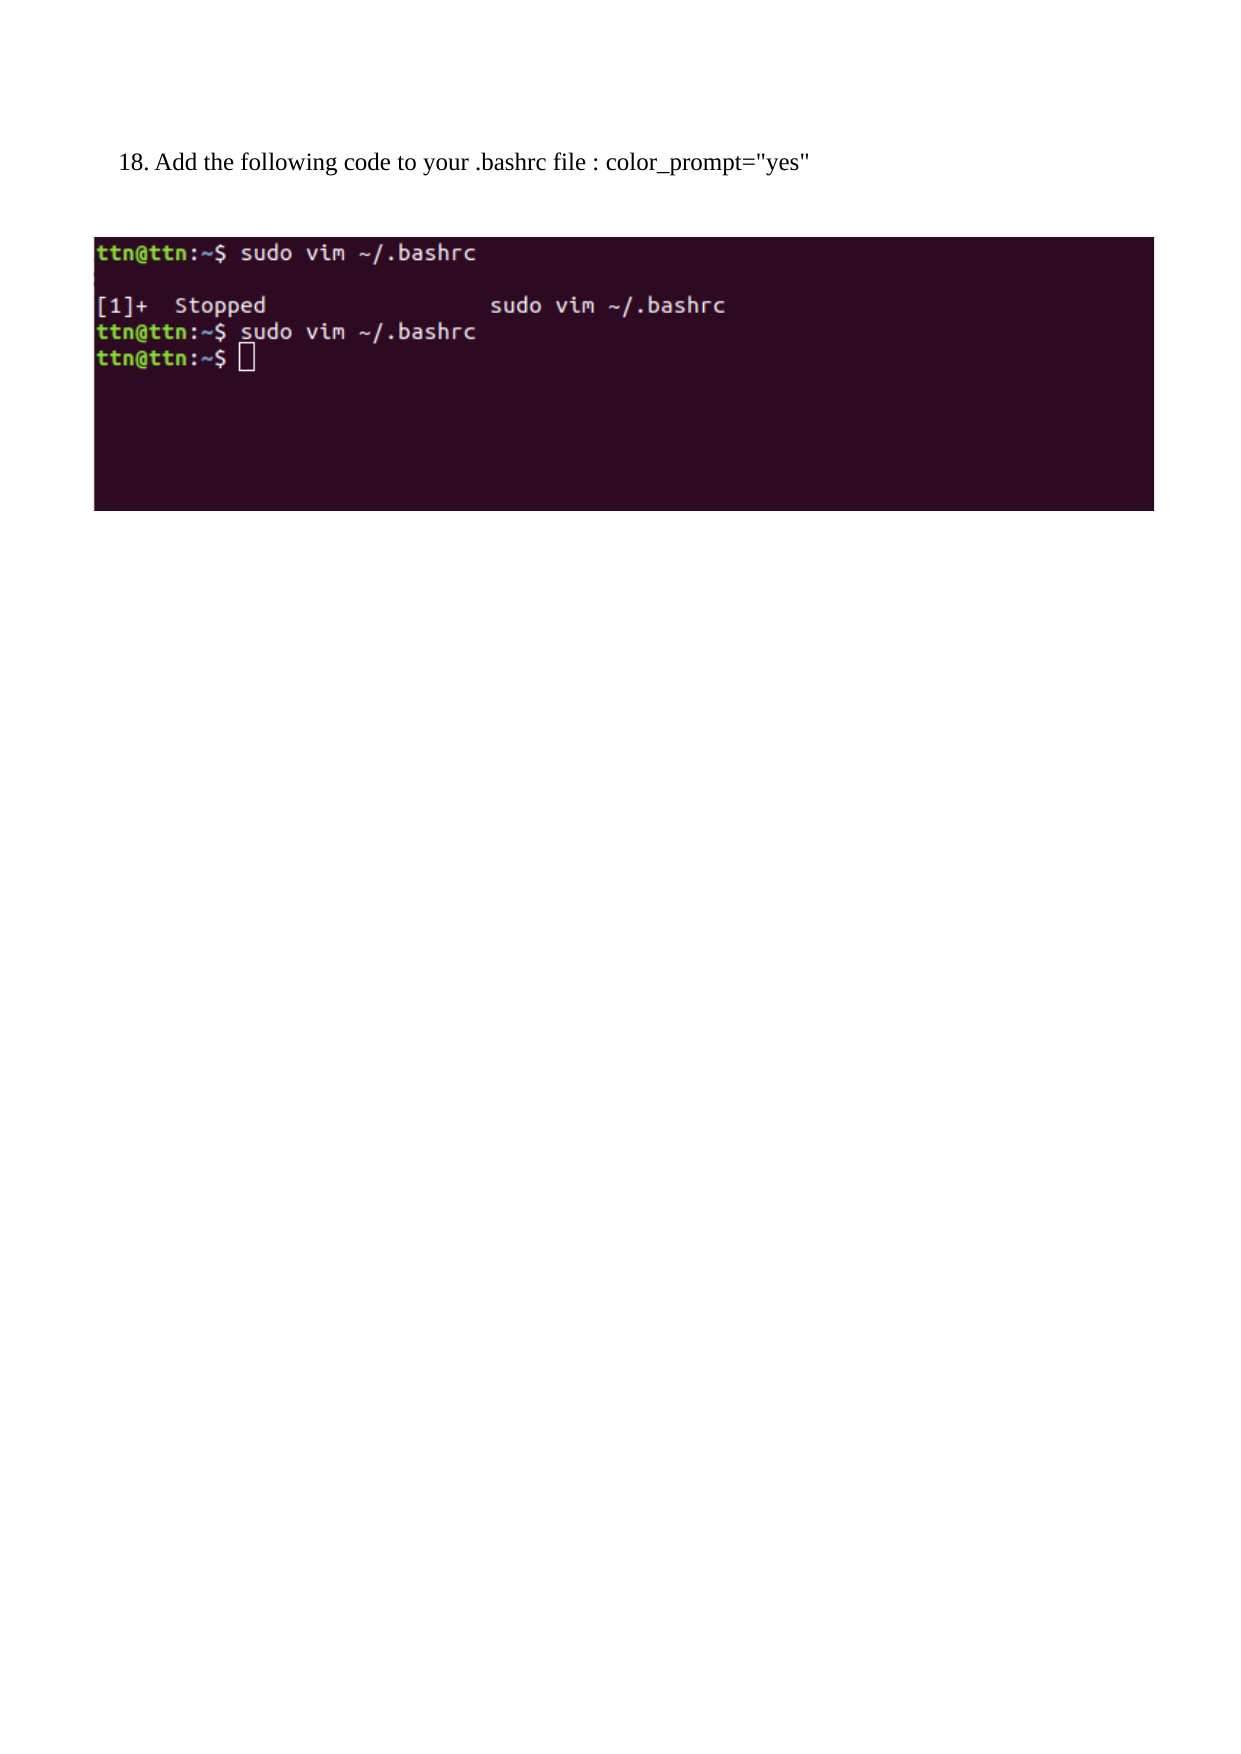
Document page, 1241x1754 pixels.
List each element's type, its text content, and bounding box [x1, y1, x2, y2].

picture [93, 237, 880, 511]
text 18. Add the following code to your .bashrc file : color_prompt="yes" [118, 147, 1122, 176]
